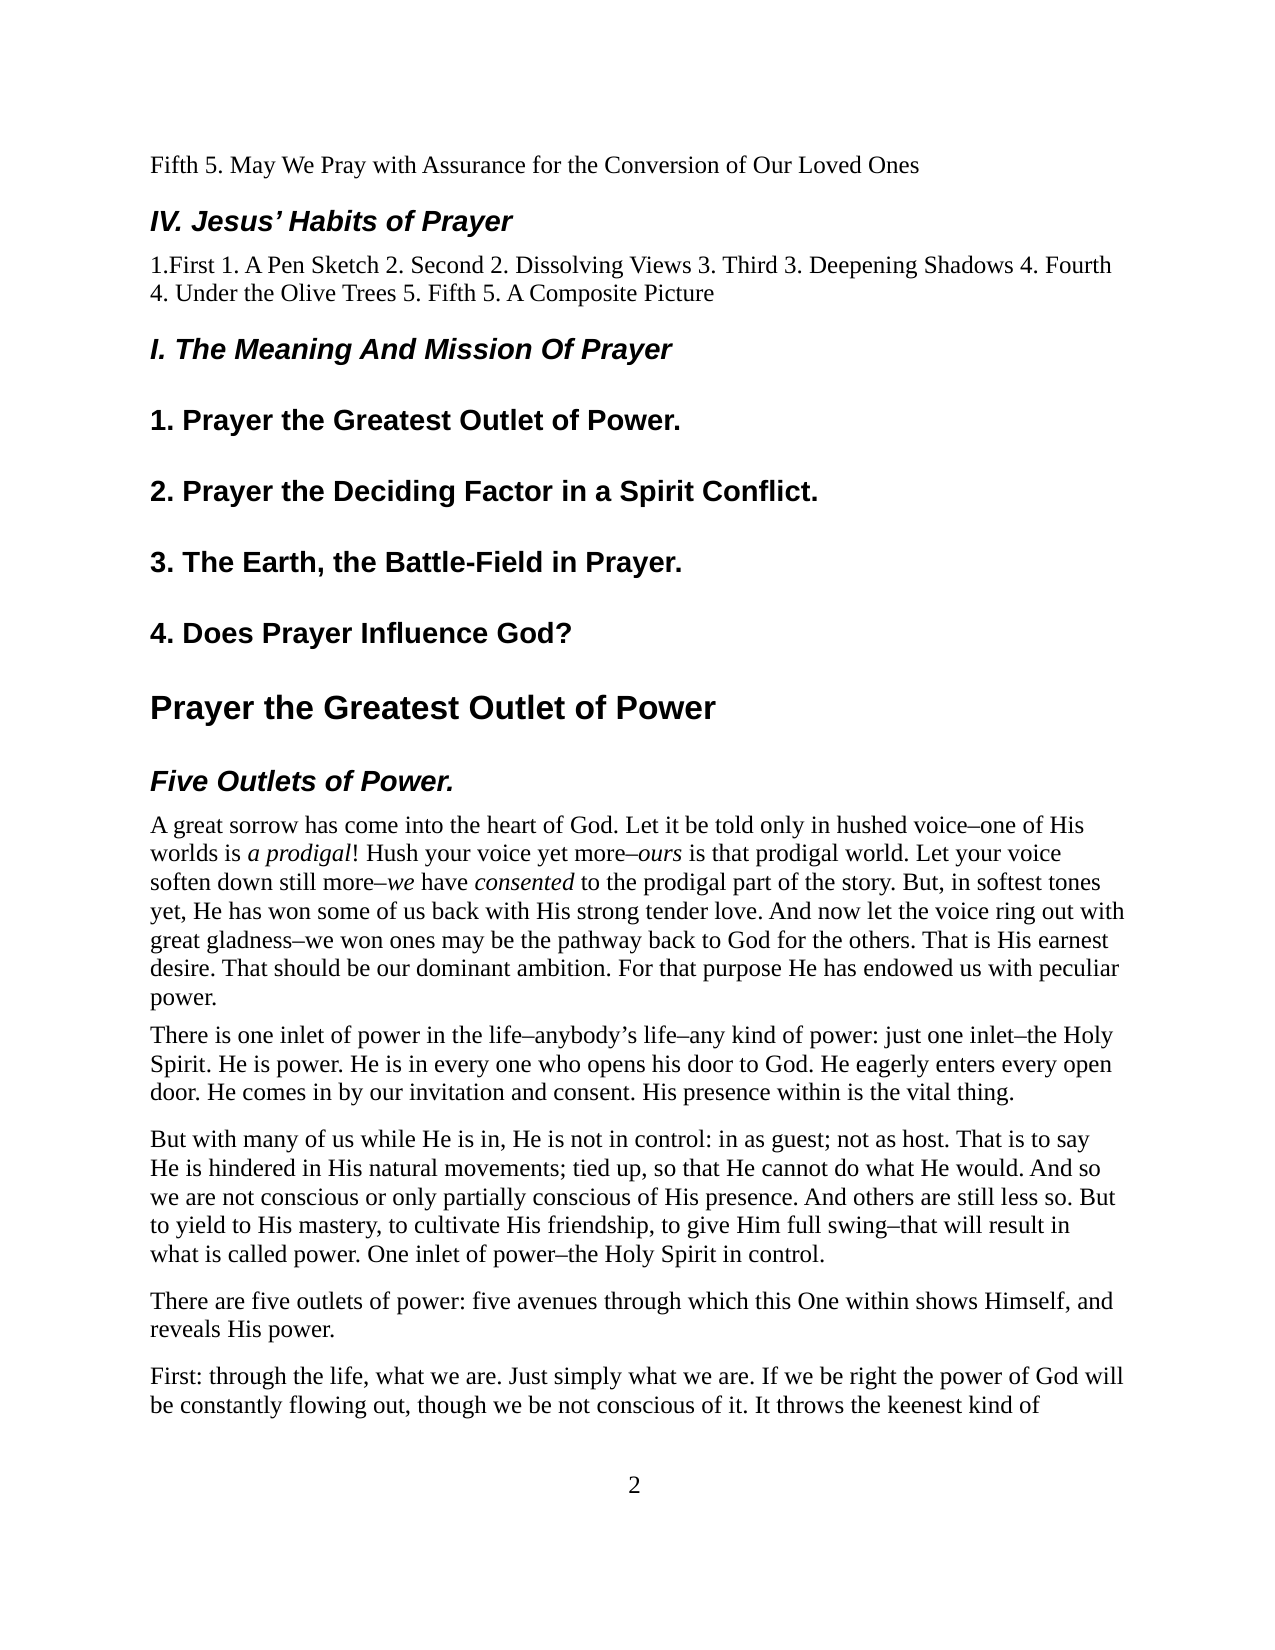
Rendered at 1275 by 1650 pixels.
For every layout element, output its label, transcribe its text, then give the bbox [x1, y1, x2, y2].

subtitle 4. Does Prayer Influence God? [150, 616, 1125, 650]
subtitle IV. Jesus’ Habits of Prayer [150, 204, 1125, 237]
text First: through the life, what we are. Just simply what we are. If we be right the power of God will be constantly flowing out, though we be not conscious of it. It throws the keenest kind of [150, 1361, 1125, 1419]
subtitle 1. Prayer the Greatest Outlet of Power. [150, 403, 1125, 437]
subtitle Five Outlets of Power. [150, 764, 1125, 797]
subtitle 2. Prayer the Deciding Factor in a Spirit Conflict. [150, 474, 1125, 508]
text There are five outlets of power: five avenues through which this One within shows Himself, and reveals His power. [150, 1286, 1125, 1343]
subtitle Prayer the Greatest Outlet of Power [150, 687, 1125, 726]
text There is one inlet of power in the life–anybody’s life–any kind of power: just one inlet–the Holy Spirit. He is power. He is in every one who opens his door to God. He eagerly enters every open door. He comes in by our invitation and consent. His presence within is the vital thing. [150, 1020, 1125, 1106]
text Fifth 5. May We Pray with Assurance for the Conversion of Our Loved Ones [150, 150, 1125, 179]
text A great sorrow has come into the heart of God. Let it be told only in hushed voice–one of His worlds is a prodigal! Hush your voice yet more–ours is that prodigal world. Let your voice soften down still more–we have consented to the prodigal part of the story. But, in softest tones yet, He has won some of us back with His strong tender love. And now let the voice ring out with great gladness–we won ones may be the pathway back to God for the others. That is His earnest desire. That should be our dominant ambition. For that purpose He has endowed us with peculiar power. [150, 810, 1125, 1011]
subtitle I. The Meaning And Mission Of Prayer [150, 332, 1125, 366]
subtitle 3. The Earth, the Battle-Field in Prayer. [150, 545, 1125, 579]
text 1.First 1. A Pen Sketch 2. Second 2. Dissolving Views 3. Third 3. Deepening Shadows 4. Fourth 4. Under the Olive Trees 5. Fifth 5. A Composite Picture [150, 250, 1125, 307]
text But with many of us while He is in, He is not in control: in as guest; not as host. That is to say He is hindered in His natural movements; tied up, so that He cannot do what He would. And so we are not conscious or only partially conscious of His presence. And others are still less so. But to yield to His mastery, to cultivate His friendship, to give Him full swing–that will result in what is called power. One inlet of power–the Holy Spirit in control. [150, 1124, 1125, 1268]
